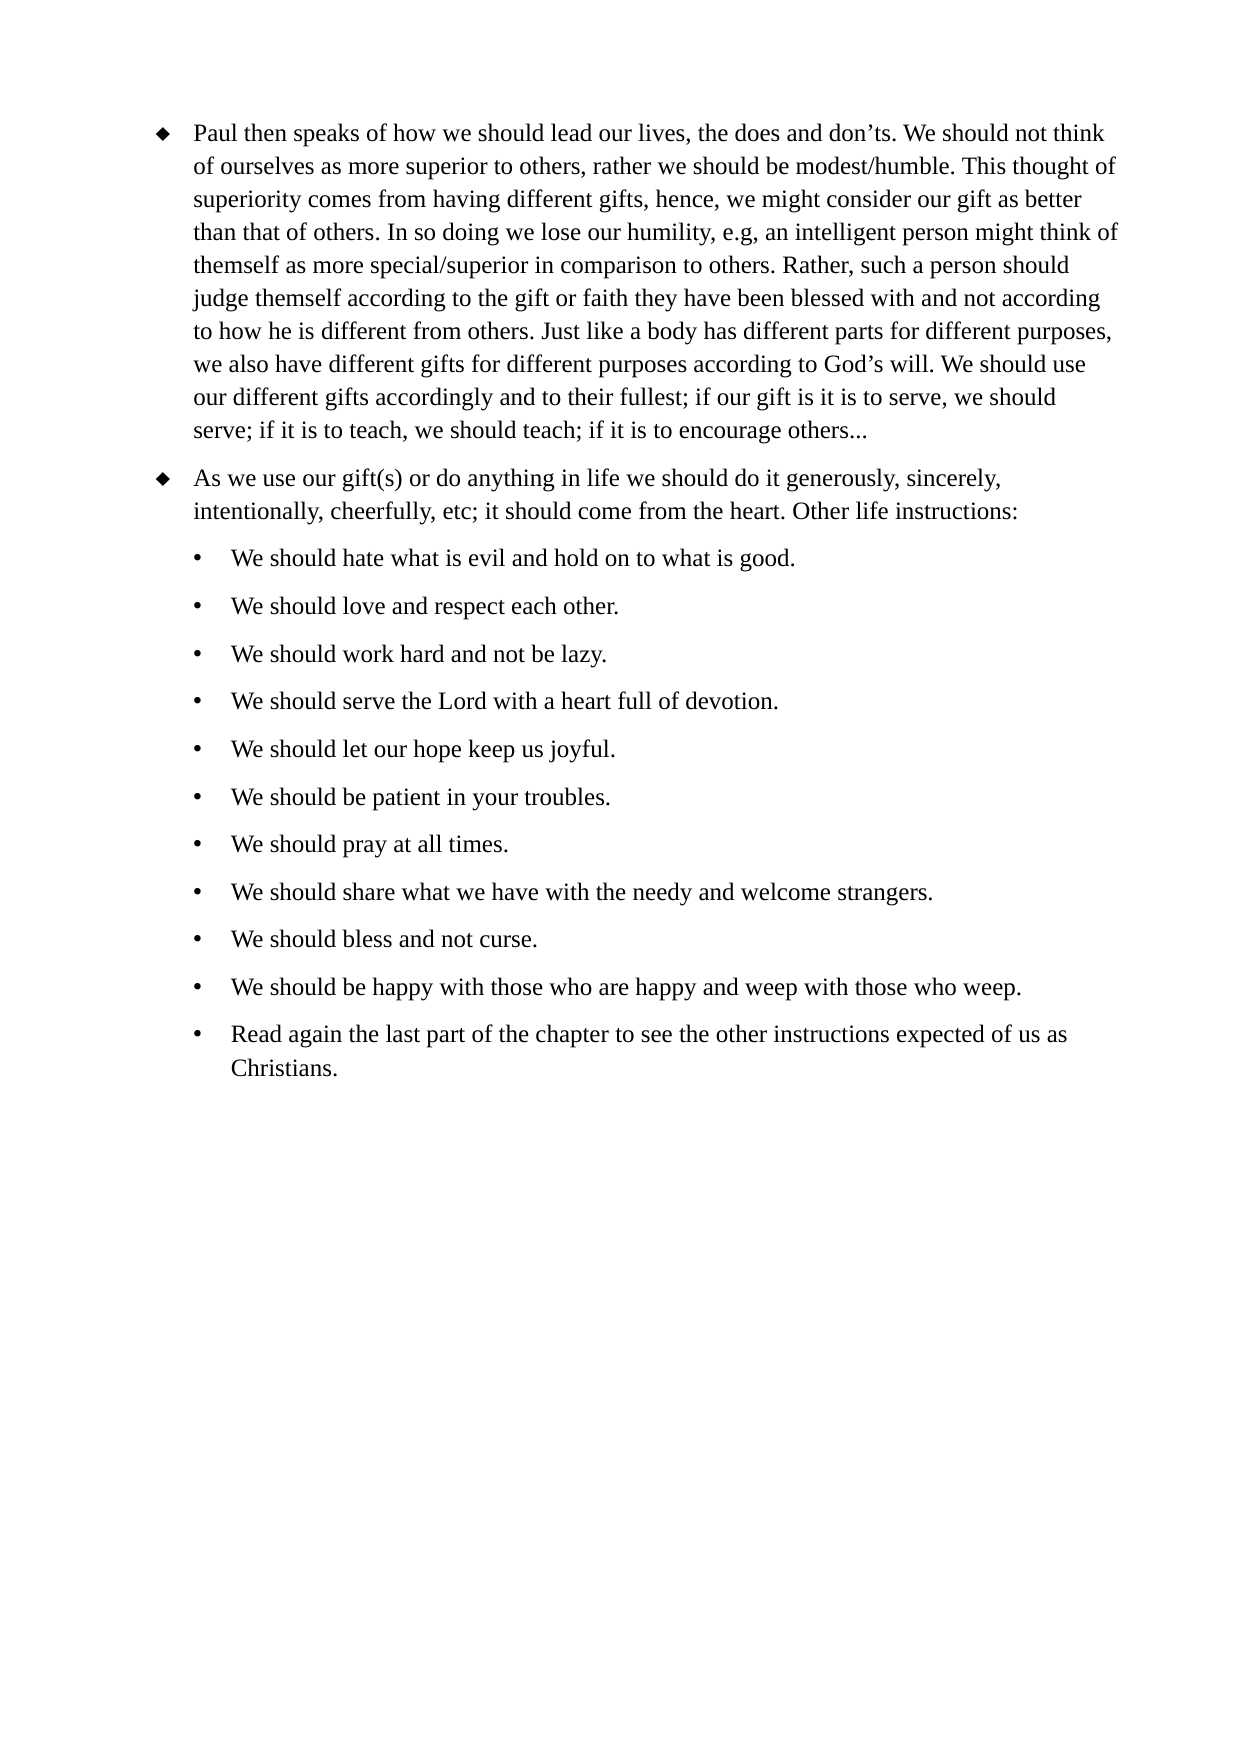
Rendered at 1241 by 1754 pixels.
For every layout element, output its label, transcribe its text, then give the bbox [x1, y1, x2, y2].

list We should work hard and not be lazy. [193, 639, 1122, 667]
list Read again the last part of the chapter to see the other instructions expected of us as Christians. [193, 1019, 1122, 1081]
list We should pray at all times. [193, 829, 1122, 858]
list We should serve the Lord with a heart full of devotion. [193, 686, 1122, 715]
list We should share what we have with the needy and welcome strangers. [193, 877, 1122, 906]
list We should love and respect each other. [193, 591, 1122, 620]
list We should be happy with those who are happy and weep with those who weep. [193, 972, 1122, 1001]
list We should be patient in your troubles. [193, 782, 1122, 810]
list We should let our hope keep us joyful. [193, 734, 1122, 763]
list As we use our gift(s) or do anything in life we should do it generously, sincerely, intentionally, cheerfully, etc; it should come from the heart. Other life instructions: [156, 463, 1122, 525]
list We should bless and not curse. [193, 924, 1122, 953]
list Paul then speaks of how we should lead our lives, the does and don’ts. We should not think of ourselves as more superior to others, rather we should be modest/humble. This thought of superiority comes from having different gifts, hence, we might consider our gift as better than that of others. In so doing we lose our humility, e.g, an intelligent person might think of themself as more special/superior in comparison to others. Rather, such a person should judge themself according to the gift or faith they have been blessed with and not according to how he is different from others. Just like a body has different parts for different purposes, we also have different gifts for different purposes according to God’s will. We should use our different gifts accordingly and to their fullest; if our gift is it is to serve, we should serve; if it is to teach, we should teach; if it is to encourage others... [156, 118, 1122, 444]
list We should hate what is evil and hold on to what is good. [193, 543, 1122, 572]
